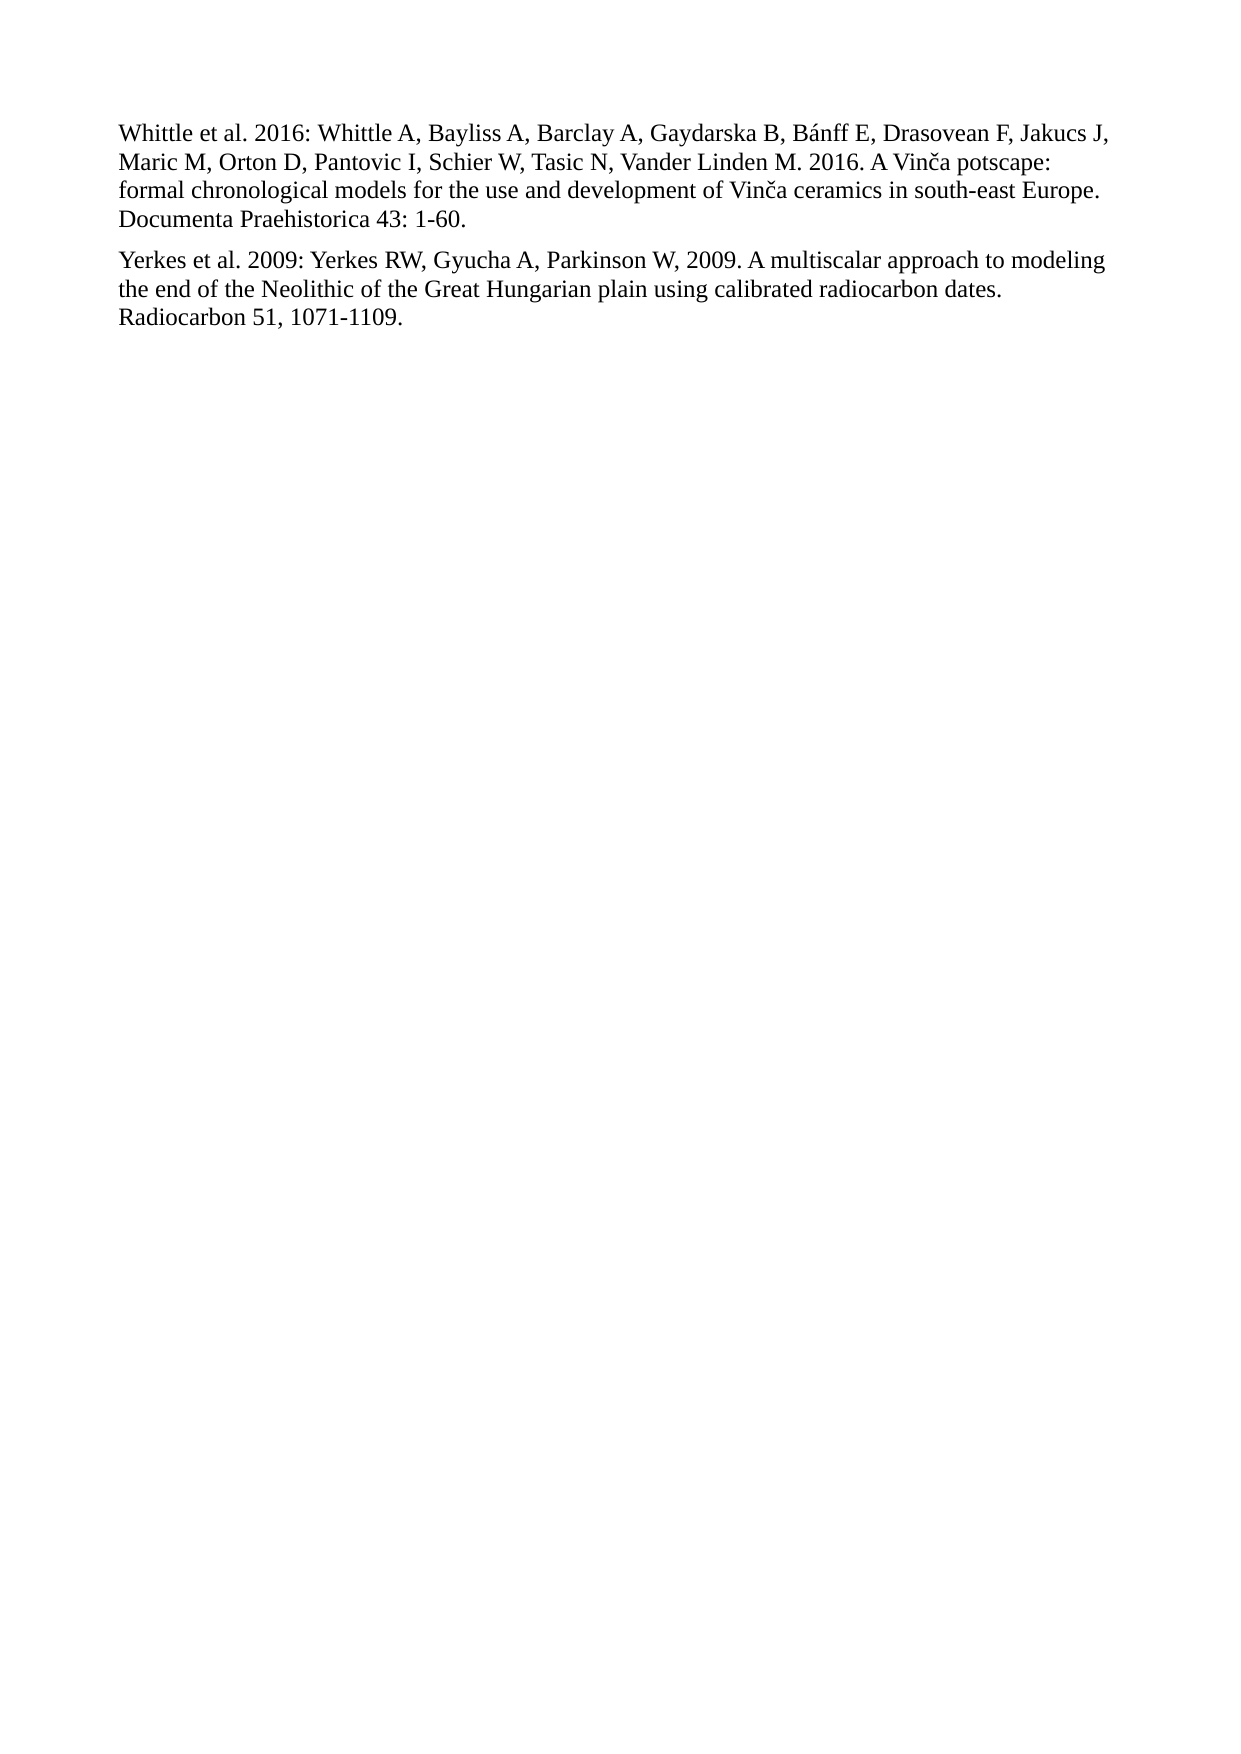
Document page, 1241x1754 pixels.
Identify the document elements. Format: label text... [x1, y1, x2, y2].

text Whittle et al. 2016: Whittle A, Bayliss A, Barclay A, Gaydarska B, Bánff E, Drasovean F, Jakucs J, Maric M, Orton D, Pantovic I, Schier W, Tasic N, Vander Linden M. 2016. A Vinča potscape: formal chronological models for the use and development of Vinča ceramics in south-east Europe. Documenta Praehistorica 43: 1-60. [118, 118, 1122, 233]
text Yerkes et al. 2009: Yerkes RW, Gyucha A, Parkinson W, 2009. A multiscalar approach to modeling the end of the Neolithic of the Great Hungarian plain using calibrated radiocarbon dates. Radiocarbon 51, 1071-1109. [118, 245, 1122, 331]
